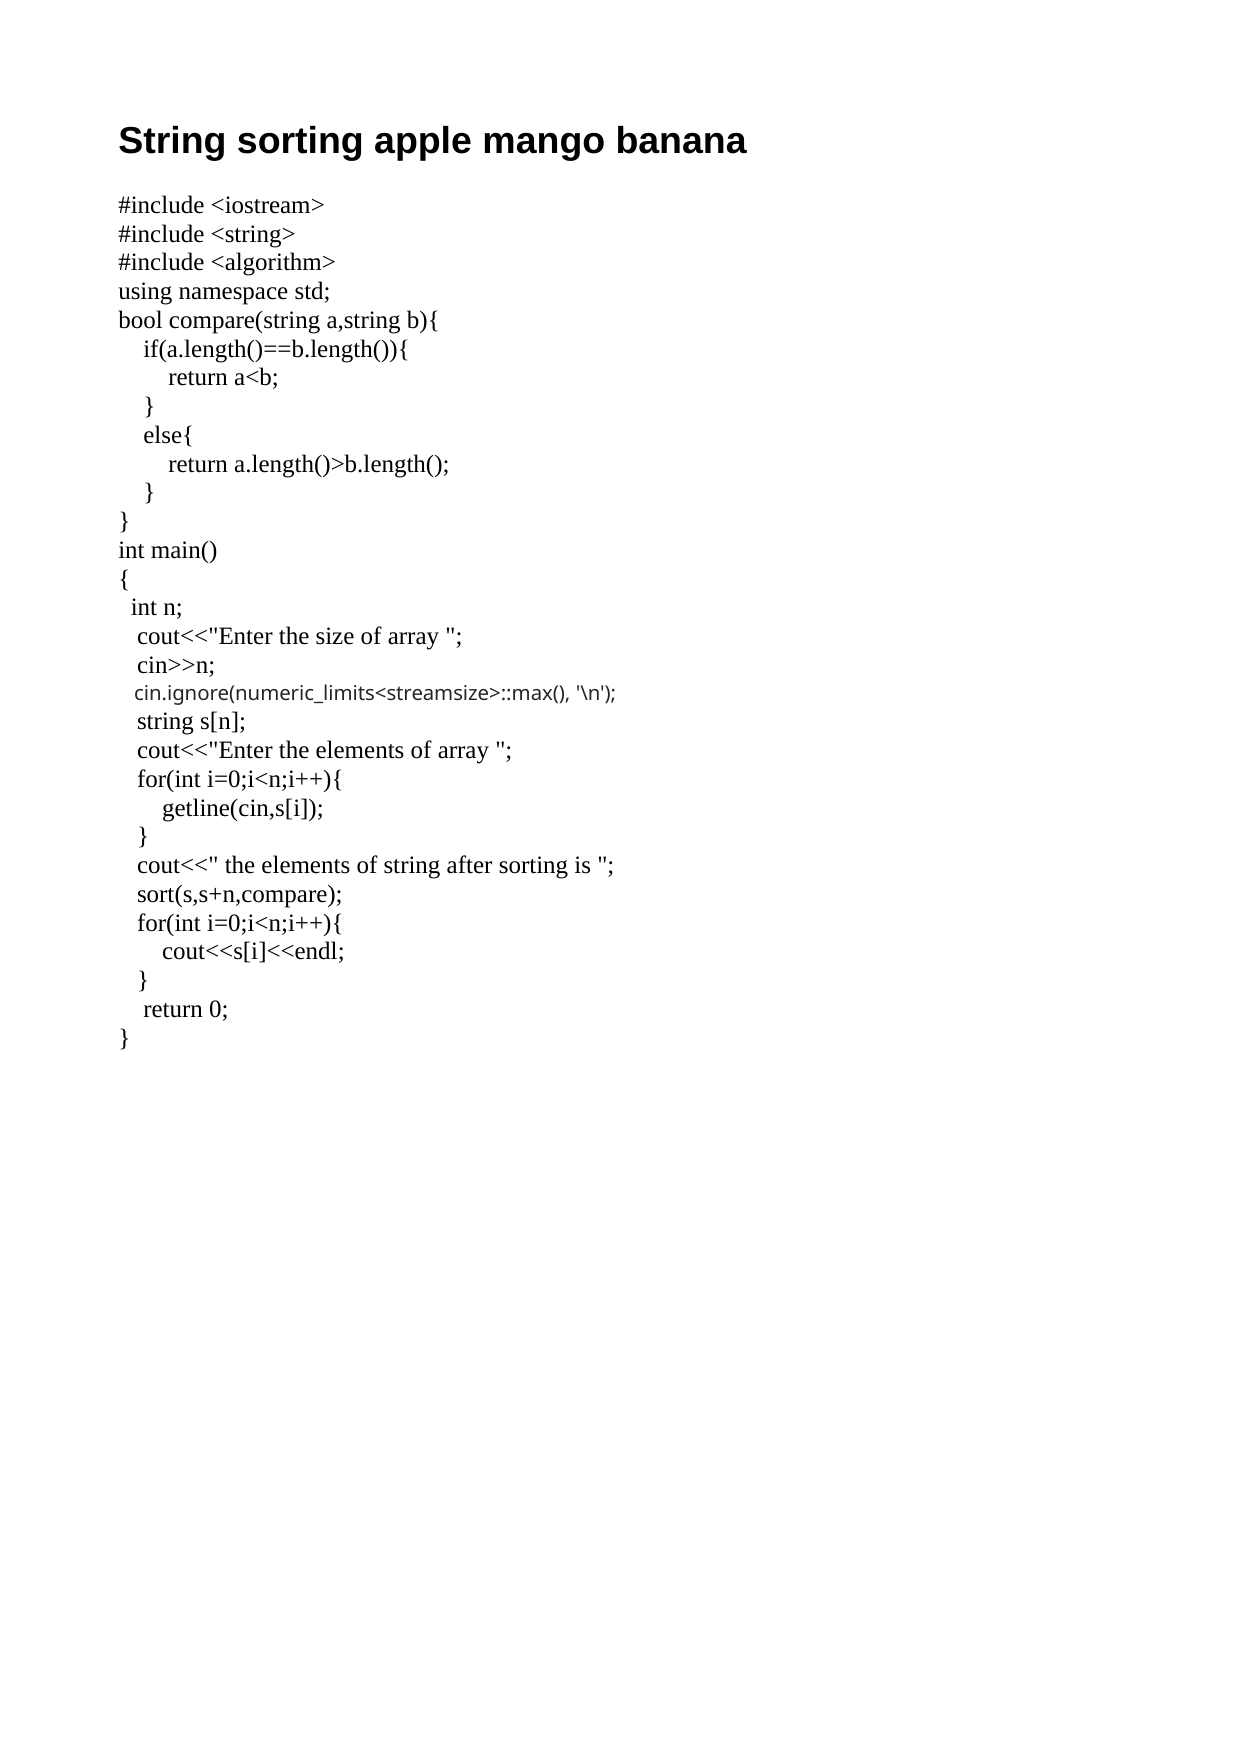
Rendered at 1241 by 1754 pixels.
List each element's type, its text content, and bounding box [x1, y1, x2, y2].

text bool compare(string a,string b){ [118, 305, 1122, 334]
text } [118, 1023, 1122, 1051]
text cout<<s[i]<<endl; [118, 936, 1122, 965]
text using namespace std; [118, 276, 1122, 305]
text #include <iostream> [118, 190, 1122, 219]
text sort(s,s+n,compare); [118, 879, 1122, 908]
text for(int i=0;i<n;i++){ [118, 908, 1122, 936]
text return 0; [118, 994, 1122, 1023]
text int n; [118, 592, 1122, 621]
text if(a.length()==b.length()){ [118, 334, 1122, 362]
text else{ [118, 420, 1122, 449]
text return a.length()>b.length(); [118, 449, 1122, 477]
text for(int i=0;i<n;i++){ [118, 764, 1122, 793]
text } [118, 477, 1122, 506]
text String sorting apple mango banana [118, 118, 1122, 161]
text int main() [118, 535, 1122, 564]
text } [118, 506, 1122, 535]
text } [118, 965, 1122, 994]
text } [118, 821, 1122, 850]
text cout<<"Enter the size of array "; [118, 621, 1122, 650]
text return a<b; [118, 362, 1122, 391]
text { [118, 564, 1122, 592]
text string s[n]; [118, 706, 1122, 735]
text cout<<"Enter the elements of array "; [118, 735, 1122, 764]
text cin.ignore(numeric_limits<streamsize>::max(), '\n'); [118, 679, 1122, 706]
text cout<<" the elements of string after sorting is "; [118, 850, 1122, 879]
text getline(cin,s[i]); [118, 793, 1122, 821]
text #include <string> [118, 219, 1122, 247]
text cin>>n; [118, 650, 1122, 679]
text } [118, 391, 1122, 420]
text #include <algorithm> [118, 247, 1122, 276]
